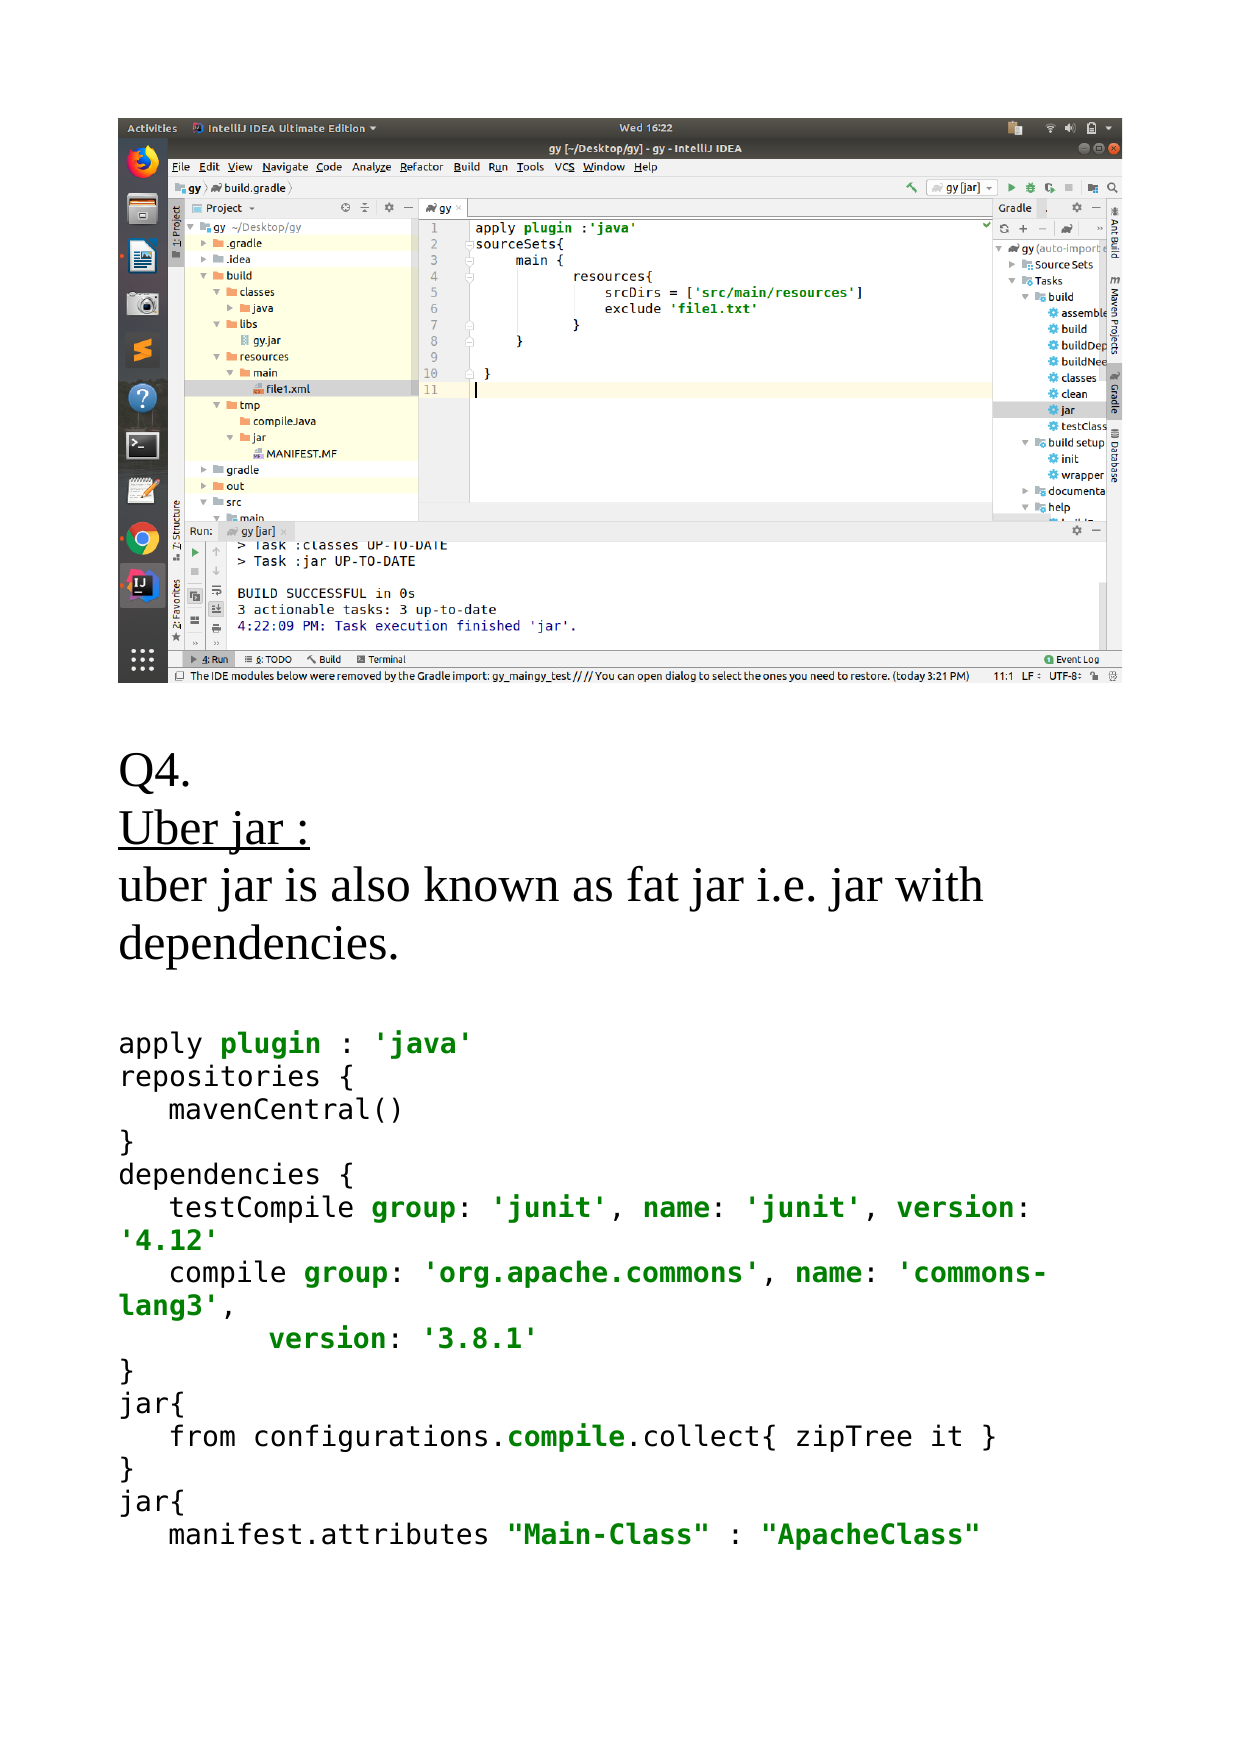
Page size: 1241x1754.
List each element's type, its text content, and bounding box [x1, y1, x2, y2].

text Uber jar : [118, 797, 1122, 855]
text uber jar is also known as fat jar i.e. jar with dependencies. [118, 855, 1122, 970]
text compile group: 'org.apache.commons', name: 'commons-lang3', [118, 1256, 1122, 1322]
text Q4. [118, 740, 1122, 797]
text jar{ [118, 1485, 1122, 1518]
text } [118, 1126, 1122, 1158]
text from configurations.compile.collect{ zipTree it } [118, 1420, 1122, 1453]
text manifest.attributes "Main-Class" : "ApacheClass" [118, 1518, 1122, 1551]
text apply plugin : 'java' [118, 1027, 1122, 1060]
picture [118, 118, 1123, 683]
text } [118, 1453, 1122, 1485]
text } [118, 1354, 1122, 1387]
text repositories { [118, 1060, 1122, 1093]
text version: '3.8.1' [118, 1322, 1122, 1354]
text dependencies { [118, 1158, 1122, 1191]
text testCompile group: 'junit', name: 'junit', version: '4.12' [118, 1191, 1122, 1256]
text mavenCentral() [118, 1093, 1122, 1126]
text jar{ [118, 1387, 1122, 1420]
